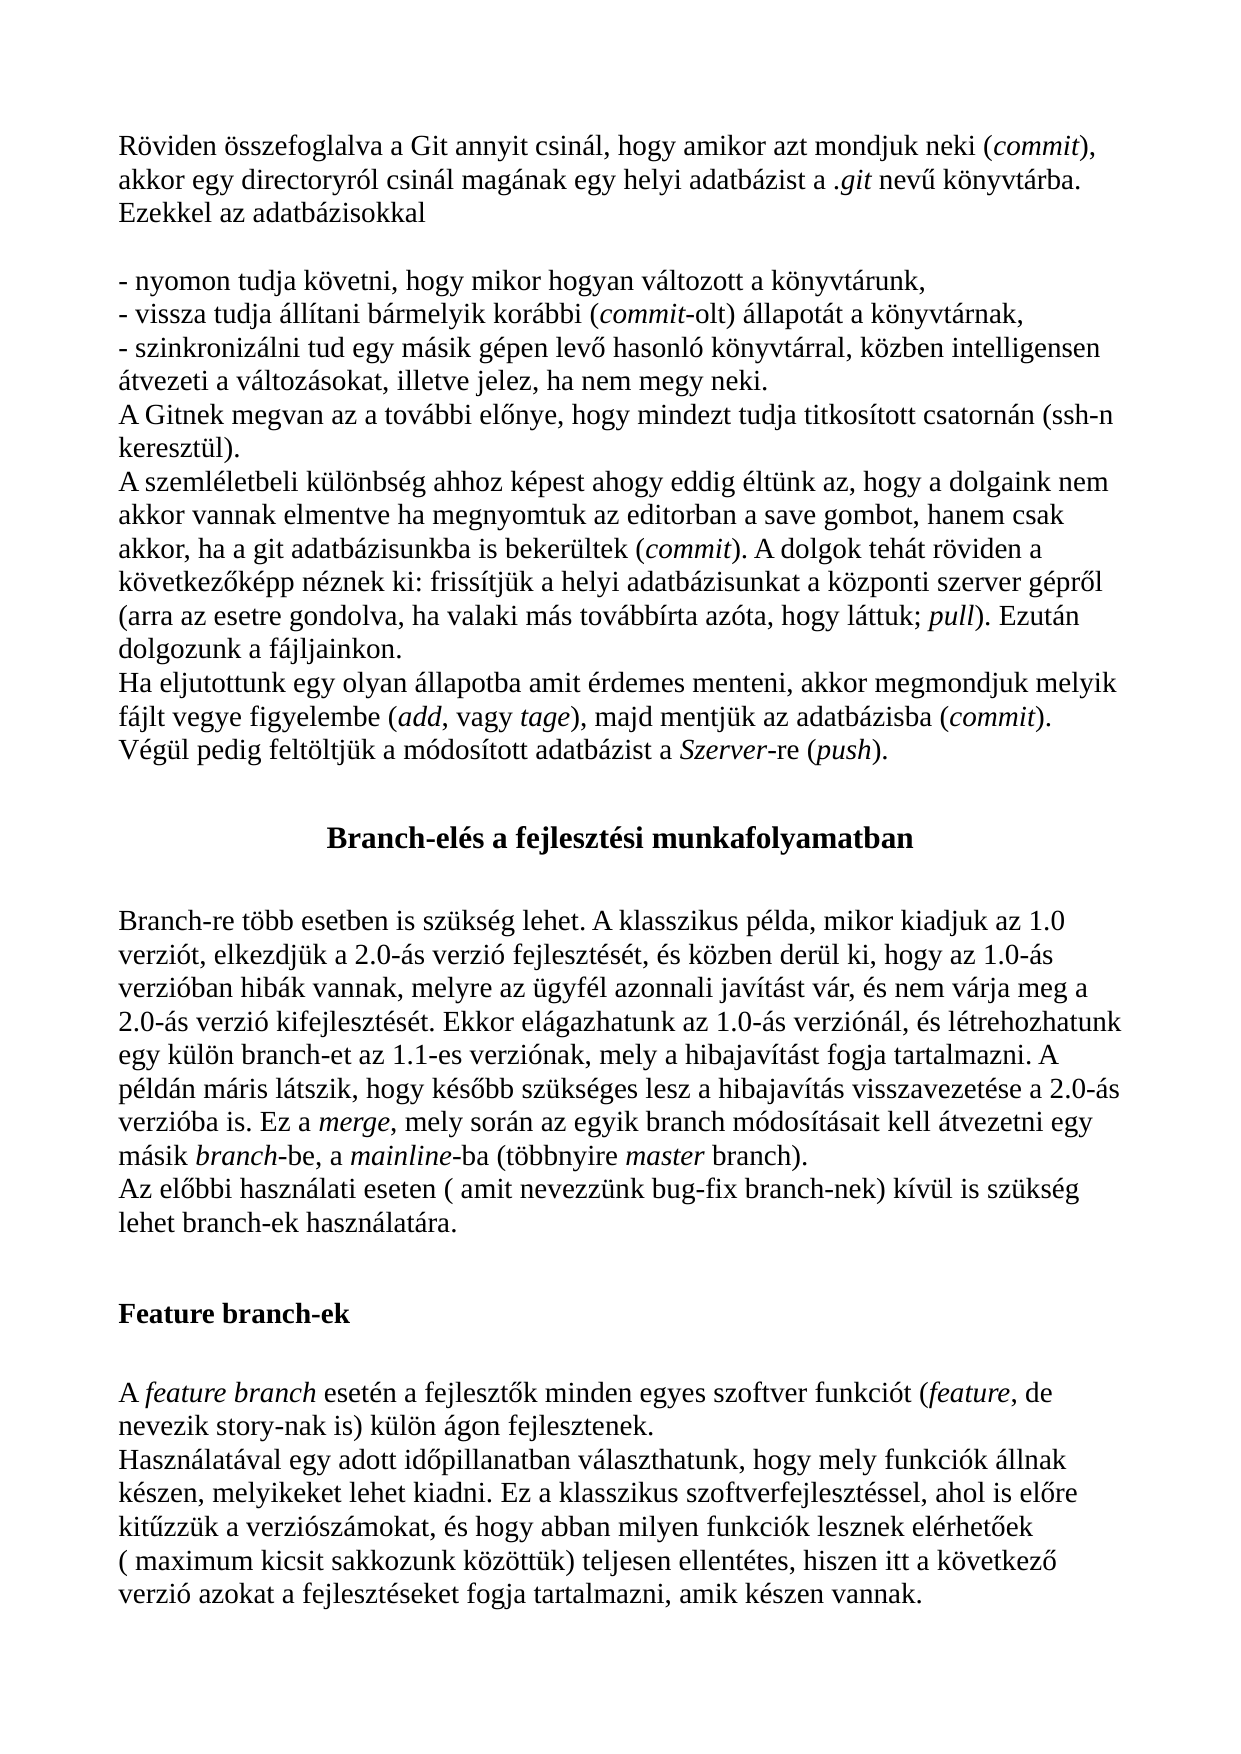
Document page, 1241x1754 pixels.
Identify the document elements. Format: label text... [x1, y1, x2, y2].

text Branch-re több esetben is szükség lehet. A klasszikus példa, mikor kiadjuk az 1.0 verziót, elkezdjük a 2.0-ás verzió fejlesztését, és közben derül ki, hogy az 1.0-ás verzióban hibák vannak, melyre az ügyfél azonnali javítást vár, és nem várja meg a 2.0-ás verzió kifejlesztését. Ekkor elágazhatunk az 1.0-ás verziónál, és létrehozhatunk egy külön branch-et az 1.1-es verziónak, mely a hibajavítást fogja tartalmazni. A példán máris látszik, hogy később szükséges lesz a hibajavítás visszavezetése a 2.0-ás verzióba is. Ez a merge, mely során az egyik branch módosításait kell átvezetni egy másik branch-be, a mainline-ba (többnyire master branch). Az előbbi használati eseten ( amit nevezzünk bug-fix branch-nek) kívül is szükség lehet branch-ek használatára. [118, 903, 1122, 1239]
text Feature branch-ek [118, 1296, 1122, 1329]
text A feature branch esetén a fejlesztők minden egyes szoftver funkciót (feature, de nevezik story-nak is) külön ágon fejlesztenek. Használatával egy adott időpillanatban választhatunk, hogy mely funkciók állnak készen, melyikeket lehet kiadni. Ez a klasszikus szoftverfejlesztéssel, ahol is előre kitűzzük a verziószámokat, és hogy abban milyen funkciók lesznek elérhetőek ( maximum kicsit sakkozunk közöttük) teljesen ellentétes, hiszen itt a következő verzió azokat a fejlesztéseket fogja tartalmazni, amik készen vannak. [118, 1341, 1122, 1610]
text Branch-elés a fejlesztési munkafolyamatban [118, 819, 1122, 891]
text Röviden összefoglalva a Git annyit csinál, hogy amikor azt mondjuk neki (commit), akkor egy directoryról csinál magának egy helyi adatbázist a .git nevű könyvtárba. Ezekkel az adatbázisokkal - nyomon tudja követni, hogy mikor hogyan változott a könyvtárunk, - vissza tudja állítani bármelyik korábbi (commit-olt) állapotát a könyvtárnak, - szinkronizálni tud egy másik gépen levő hasonló könyvtárral, közben intelligensen átvezeti a változásokat, illetve jelez, ha nem megy neki. A Gitnek megvan az a további előnye, hogy mindezt tudja titkosított csatornán (ssh-n keresztül). A szemléletbeli különbség ahhoz képest ahogy eddig éltünk az, hogy a dolgaink nem akkor vannak elmentve ha megnyomtuk az editorban a save gombot, hanem csak akkor, ha a git adatbázisunkba is bekerültek (commit). A dolgok tehát röviden a következőképp néznek ki: frissítjük a helyi adatbázisunkat a központi szerver gépről (arra az esetre gondolva, ha valaki más továbbírta azóta, hogy láttuk; pull). Ezután dolgozunk a fájljainkon. Ha eljutottunk egy olyan állapotba amit érdemes menteni, akkor megmondjuk melyik fájlt vegye figyelembe (add, vagy tage), majd mentjük az adatbázisba (commit). Végül pedig feltöltjük a módosított adatbázist a Szerver-re (push). [118, 128, 1122, 766]
